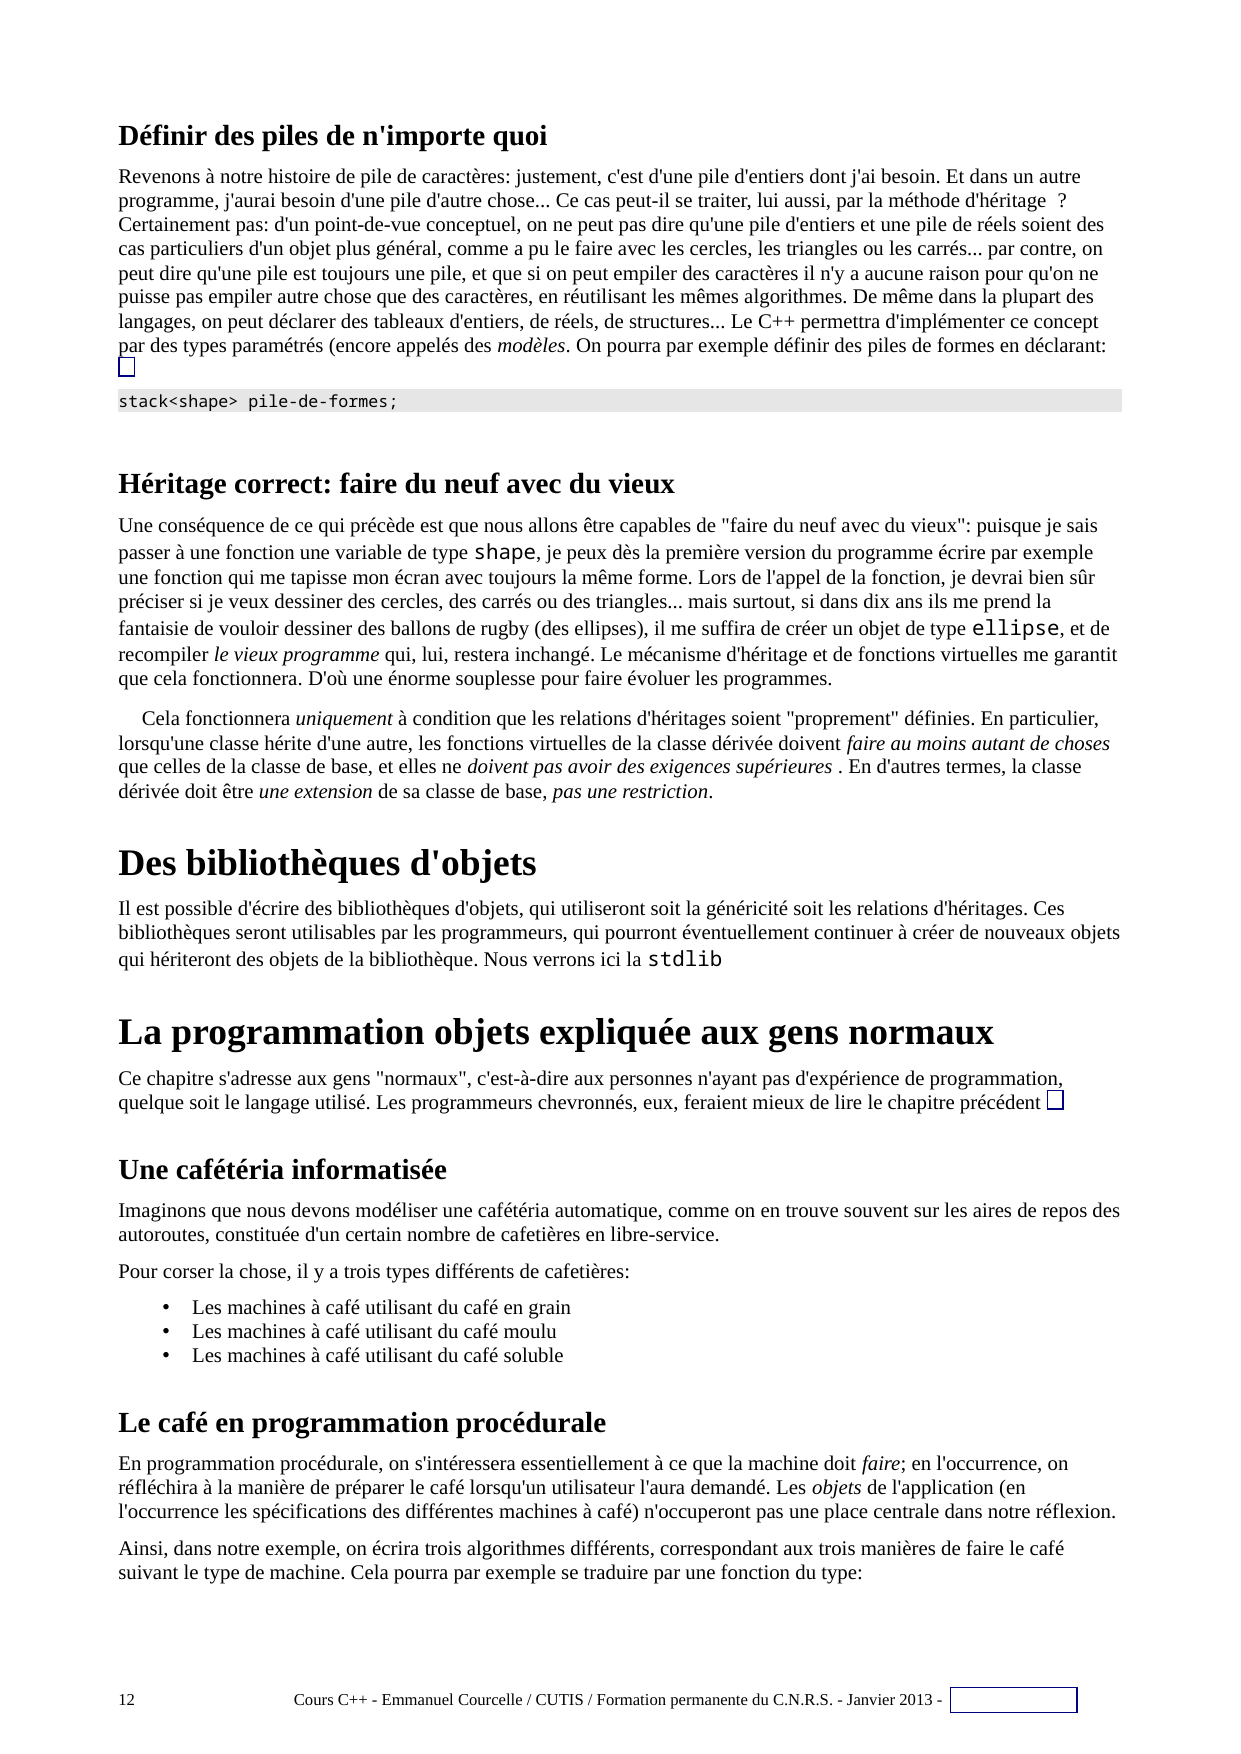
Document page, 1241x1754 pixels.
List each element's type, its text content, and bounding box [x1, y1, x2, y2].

list Les machines à café utilisant du café soluble [162, 1343, 1122, 1367]
subtitle Définir des piles de n'importe quoi [118, 118, 1122, 152]
subtitle La programmation objets expliquée aux gens normaux [118, 1010, 1122, 1053]
text Il est possible d'écrire des bibliothèques d'objets, qui utiliseront soit la généricité soit les relations d'héritages. Ces bibliothèques seront utilisables par les programmeurs, qui pourront éventuellement continuer à créer de nouveaux objets qui hériteront des objets de la bibliothèque. Nous verrons ici la stdlib [118, 896, 1122, 972]
text Ce chapitre s'adresse aux gens "normaux", c'est-à-dire aux personnes n'ayant pas d'expérience de programmation, quelque soit le langage utilisé. Les programmeurs chevronnés, eux, feraient mieux de lire le chapitre précédent [118, 1065, 1122, 1114]
subtitle Le café en programmation procédurale [118, 1405, 1122, 1438]
text Pour corser la chose, il y a trois types différents de cafetières: [118, 1258, 1122, 1283]
text Imaginons que nous devons modéliser une cafétéria automatique, comme on en trouve souvent sur les aires de repos des autoroutes, constituée d'un certain nombre de cafetières en libre-service. [118, 1198, 1122, 1246]
subtitle Une cafétéria informatisée [118, 1152, 1122, 1185]
text stack<shape> pile-de-formes; [118, 389, 1122, 412]
subtitle Des bibliothèques d'objets [118, 840, 1122, 883]
list Les machines à café utilisant du café moulu [162, 1319, 1122, 1343]
text Ainsi, dans notre exemple, on écrira trois algorithmes différents, correspondant aux trois manières de faire le café suivant le type de machine. Cela pourra par exemple se traduire par une fonction du type: [118, 1536, 1122, 1584]
list Les machines à café utilisant du café en grain [162, 1295, 1122, 1319]
text Cela fonctionnera uniquement à condition que les relations d'héritages soient "proprement" définies. En particulier, lorsqu'une classe hérite d'une autre, les fonctions virtuelles de la classe dérivée doivent faire au moins autant de choses que celles de la classe de base, et elles ne doivent pas avoir des exigences supérieures . En d'autres termes, la classe dérivée doit être une extension de sa classe de base, pas une restriction. [118, 702, 1122, 803]
text En programmation procédurale, on s'intéressera essentiellement à ce que la machine doit faire; en l'occurrence, on réfléchira à la manière de préparer le café lorsqu'un utilisateur l'aura demandé. Les objets de l'application (en l'occurrence les spécifications des différentes machines à café) n'occuperont pas une place centrale dans notre réflexion. [118, 1451, 1122, 1523]
text Une conséquence de ce qui précède est que nous allons être capables de "faire du neuf avec du vieux": puisque je sais passer à une fonction une variable de type shape, je peux dès la première version du programme écrire par exemple une fonction qui me tapisse mon écran avec toujours la même forme. Lors de l'appel de la fonction, je devrai bien sûr préciser si je veux dessiner des cercles, des carrés ou des triangles... mais surtout, si dans dix ans ils me prend la fantaisie de vouloir dessiner des ballons de rugby (des ellipses), il me suffira de créer un objet de type ellipse, et de recompiler le vieux programme qui, lui, restera inchangé. Le mécanisme d'héritage et de fonctions virtuelles me garantit que cela fonctionnera. D'où une énorme souplesse pour faire évoluer les programmes. [118, 513, 1122, 690]
subtitle Héritage correct: faire du neuf avec du vieux [118, 467, 1122, 500]
text Revenons à notre histoire de pile de caractères: justement, c'est d'une pile d'entiers dont j'ai besoin. Et dans un autre programme, j'aurai besoin d'une pile d'autre chose... Ce cas peut-il se traiter, lui aussi, par la méthode d'héritage ? Certainement pas: d'un point-de-vue conceptuel, on ne peut pas dire qu'une pile d'entiers et une pile de réels soient des cas particuliers d'un objet plus général, comme a pu le faire avec les cercles, les triangles ou les carrés... par contre, on peut dire qu'une pile est toujours une pile, et que si on peut empiler des caractères il n'y a aucune raison pour qu'on ne puisse pas empiler autre chose que des caractères, en réutilisant les mêmes algorithmes. De même dans la plupart des langages, on peut déclarer des tableaux d'entiers, de réels, de structures... Le C++ permettra d'implémenter ce concept par des types paramétrés (encore appelés des modèles. On pourra par exemple définir des piles de formes en déclarant: [118, 164, 1122, 377]
